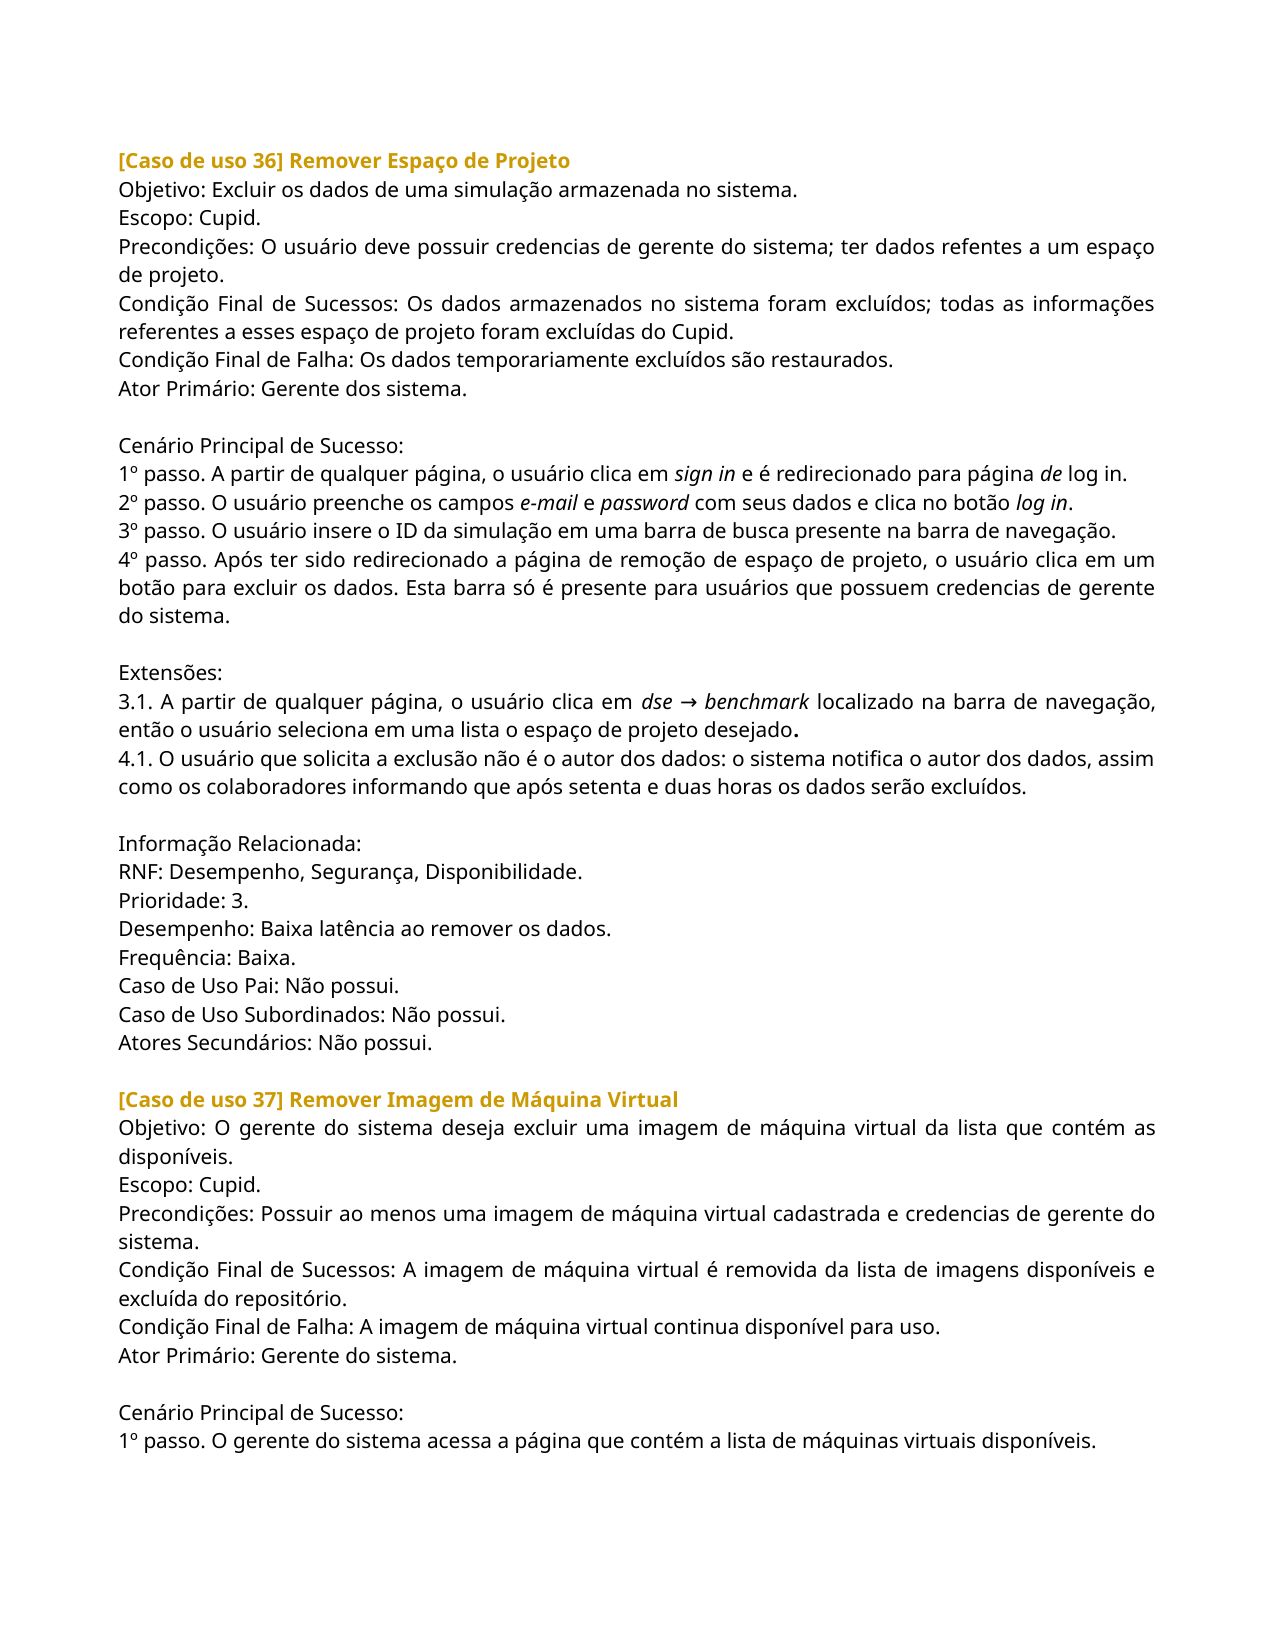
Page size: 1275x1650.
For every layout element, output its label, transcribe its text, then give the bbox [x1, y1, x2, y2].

text [Caso de uso 36] Remover Espaço de Projeto [118, 147, 1157, 175]
text Precondições: Possuir ao menos uma imagem de máquina virtual cadastrada e credencias de gerente do sistema. [118, 1199, 1157, 1256]
text Escopo: Cupid. [118, 203, 1157, 232]
text Objetivo: Excluir os dados de uma simulação armazenada no sistema. [118, 175, 1157, 203]
text Ator Primário: Gerente do sistema. [118, 1341, 1157, 1369]
text Frequência: Baixa. [118, 943, 1157, 971]
text Caso de Uso Subordinados: Não possui. [118, 1000, 1157, 1028]
text [Caso de uso 37] Remover Imagem de Máquina Virtual [118, 1085, 1157, 1113]
text Cenário Principal de Sucesso: [118, 431, 1157, 459]
text Ator Primário: Gerente dos sistema. [118, 374, 1157, 402]
text Condição Final de Falha: Os dados temporariamente excluídos são restaurados. [118, 346, 1157, 374]
text Informação Relacionada: [118, 829, 1157, 857]
text Precondições: O usuário deve possuir credencias de gerente do sistema; ter dados refentes a um espaço de projeto. [118, 232, 1157, 289]
text 3º passo. O usuário insere o ID da simulação em uma barra de busca presente na barra de navegação. [118, 516, 1157, 545]
text Escopo: Cupid. [118, 1170, 1157, 1199]
text Prioridade: 3. [118, 886, 1157, 914]
text 4.1. O usuário que solicita a exclusão não é o autor dos dados: o sistema notifica o autor dos dados, assim como os colaboradores informando que após setenta e duas horas os dados serão excluídos. [118, 744, 1157, 801]
text Condição Final de Falha: A imagem de máquina virtual continua disponível para uso. [118, 1312, 1157, 1341]
text Cenário Principal de Sucesso: [118, 1398, 1157, 1426]
text 1º passo. A partir de qualquer página, o usuário clica em sign in e é redirecionado para página de log in. [118, 459, 1157, 488]
text Condição Final de Sucessos: Os dados armazenados no sistema foram excluídos; todas as informações referentes a esses espaço de projeto foram excluídas do Cupid. [118, 289, 1157, 346]
text RNF: Desempenho, Segurança, Disponibilidade. [118, 857, 1157, 886]
text 2º passo. O usuário preenche os campos e-mail e password com seus dados e clica no botão log in. [118, 488, 1157, 516]
text Condição Final de Sucessos: A imagem de máquina virtual é removida da lista de imagens disponíveis e excluída do repositório. [118, 1256, 1157, 1312]
text Objetivo: O gerente do sistema deseja excluir uma imagem de máquina virtual da lista que contém as disponíveis. [118, 1113, 1157, 1170]
text 1º passo. O gerente do sistema acessa a página que contém a lista de máquinas virtuais disponíveis. [118, 1426, 1157, 1455]
text Atores Secundários: Não possui. [118, 1028, 1157, 1057]
text 4º passo. Após ter sido redirecionado a página de remoção de espaço de projeto, o usuário clica em um botão para excluir os dados. Esta barra só é presente para usuários que possuem credencias de gerente do sistema. [118, 545, 1157, 630]
text Desempenho: Baixa latência ao remover os dados. [118, 914, 1157, 943]
text Caso de Uso Pai: Não possui. [118, 971, 1157, 1000]
text Extensões: [118, 658, 1157, 687]
text 3.1. A partir de qualquer página, o usuário clica em dse → benchmark localizado na barra de navegação, então o usuário seleciona em uma lista o espaço de projeto desejado. [118, 687, 1157, 744]
